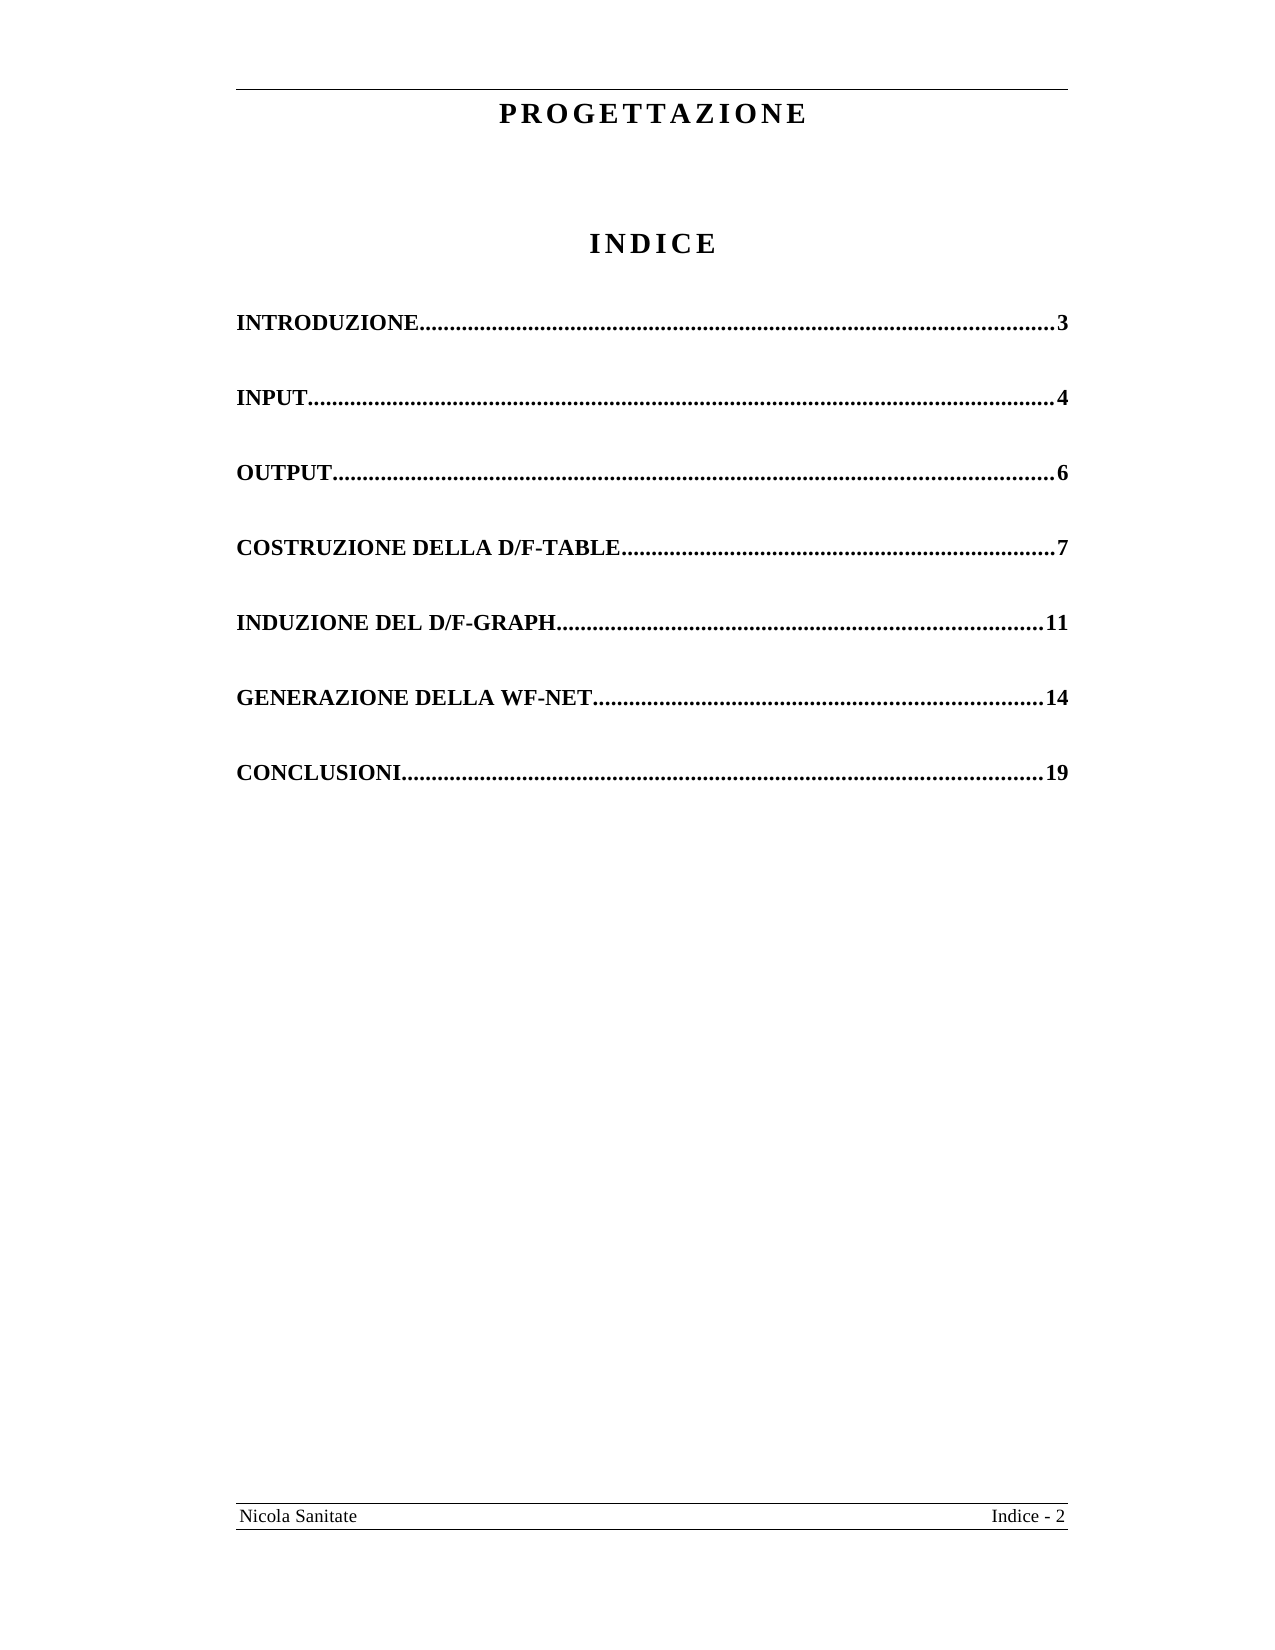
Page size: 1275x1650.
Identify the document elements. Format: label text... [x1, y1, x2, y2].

text Input 4 [236, 384, 1068, 410]
subtitle Indice [236, 227, 1068, 260]
text Induzione del D/F-graph 11 [236, 610, 1068, 635]
text output 6 [236, 460, 1068, 485]
text Introduzione 3 [236, 309, 1068, 335]
text Generazione della WF-net 14 [236, 685, 1068, 711]
text Conclusioni 19 [236, 760, 1068, 786]
text Costruzione della D/F-table 7 [236, 535, 1068, 560]
